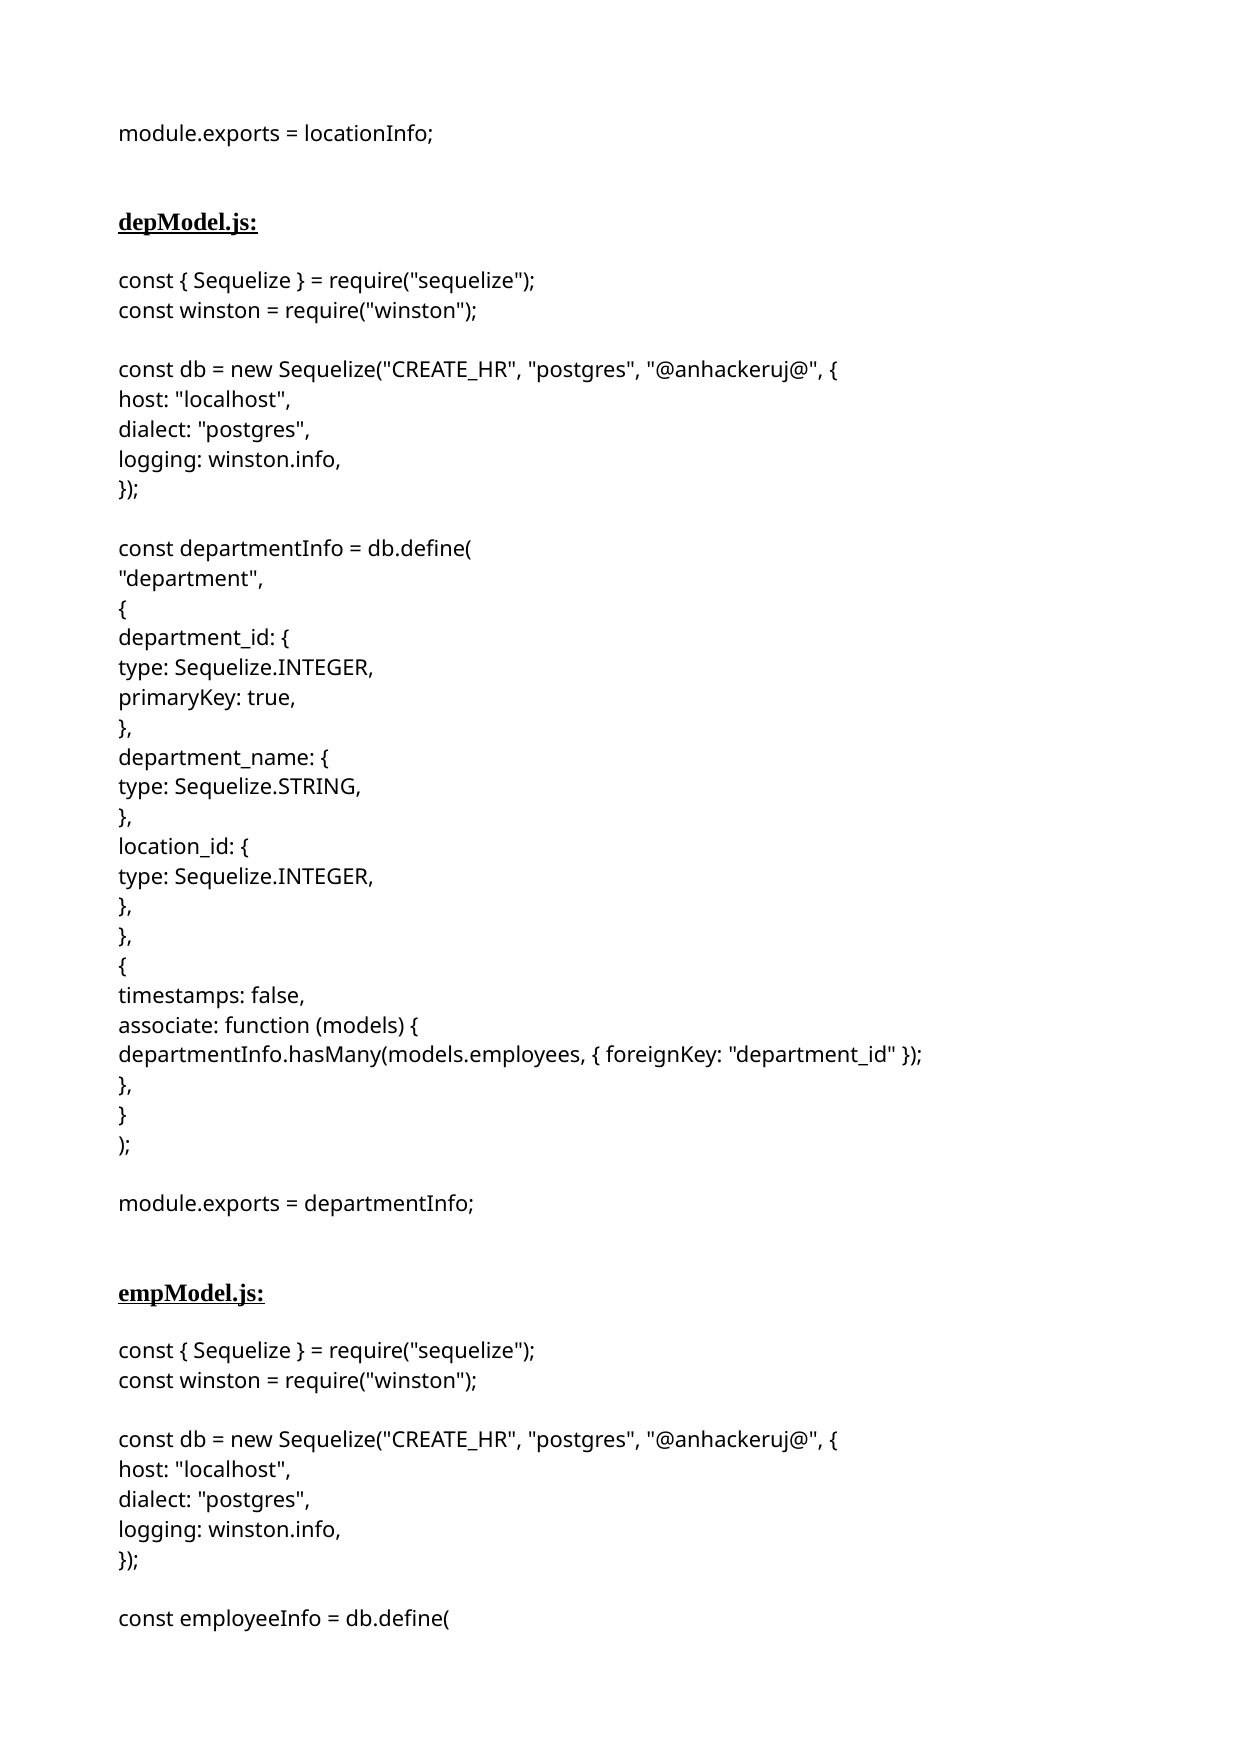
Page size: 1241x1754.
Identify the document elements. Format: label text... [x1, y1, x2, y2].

text dialect: "postgres", [118, 1484, 1122, 1514]
text type: Sequelize.INTEGER, [118, 652, 1122, 682]
text timestamps: false, [118, 980, 1122, 1009]
text depModel.js: [118, 207, 1122, 236]
text const employeeInfo = db.define( [118, 1603, 1122, 1633]
text type: Sequelize.INTEGER, [118, 861, 1122, 890]
text const departmentInfo = db.define( [118, 533, 1122, 563]
text }, [118, 890, 1122, 920]
text host: "localhost", [118, 384, 1122, 414]
text primaryKey: true, [118, 682, 1122, 712]
text }, [118, 712, 1122, 741]
text }, [118, 920, 1122, 950]
text module.exports = locationInfo; [118, 118, 1122, 148]
text location_id: { [118, 831, 1122, 861]
text const db = new Sequelize("CREATE_HR", "postgres", "@anhackeruj@", { [118, 1424, 1122, 1454]
text "department", [118, 563, 1122, 592]
text departmentInfo.hasMany(models.employees, { foreignKey: "department_id" }); [118, 1039, 1122, 1069]
text const { Sequelize } = require("sequelize"); [118, 1335, 1122, 1365]
text type: Sequelize.STRING, [118, 771, 1122, 801]
text associate: function (models) { [118, 1009, 1122, 1039]
text logging: winston.info, [118, 444, 1122, 473]
text logging: winston.info, [118, 1514, 1122, 1543]
text module.exports = departmentInfo; [118, 1188, 1122, 1218]
text const db = new Sequelize("CREATE_HR", "postgres", "@anhackeruj@", { [118, 354, 1122, 384]
text host: "localhost", [118, 1454, 1122, 1484]
text const winston = require("winston"); [118, 1365, 1122, 1395]
text department_name: { [118, 741, 1122, 771]
text { [118, 950, 1122, 980]
text } [118, 1099, 1122, 1129]
text department_id: { [118, 622, 1122, 652]
text const winston = require("winston"); [118, 295, 1122, 324]
text { [118, 592, 1122, 622]
text ); [118, 1129, 1122, 1158]
text }); [118, 473, 1122, 503]
text const { Sequelize } = require("sequelize"); [118, 265, 1122, 295]
text }, [118, 1069, 1122, 1099]
text dialect: "postgres", [118, 414, 1122, 444]
text }, [118, 801, 1122, 831]
text empModel.js: [118, 1278, 1122, 1306]
text }); [118, 1543, 1122, 1573]
